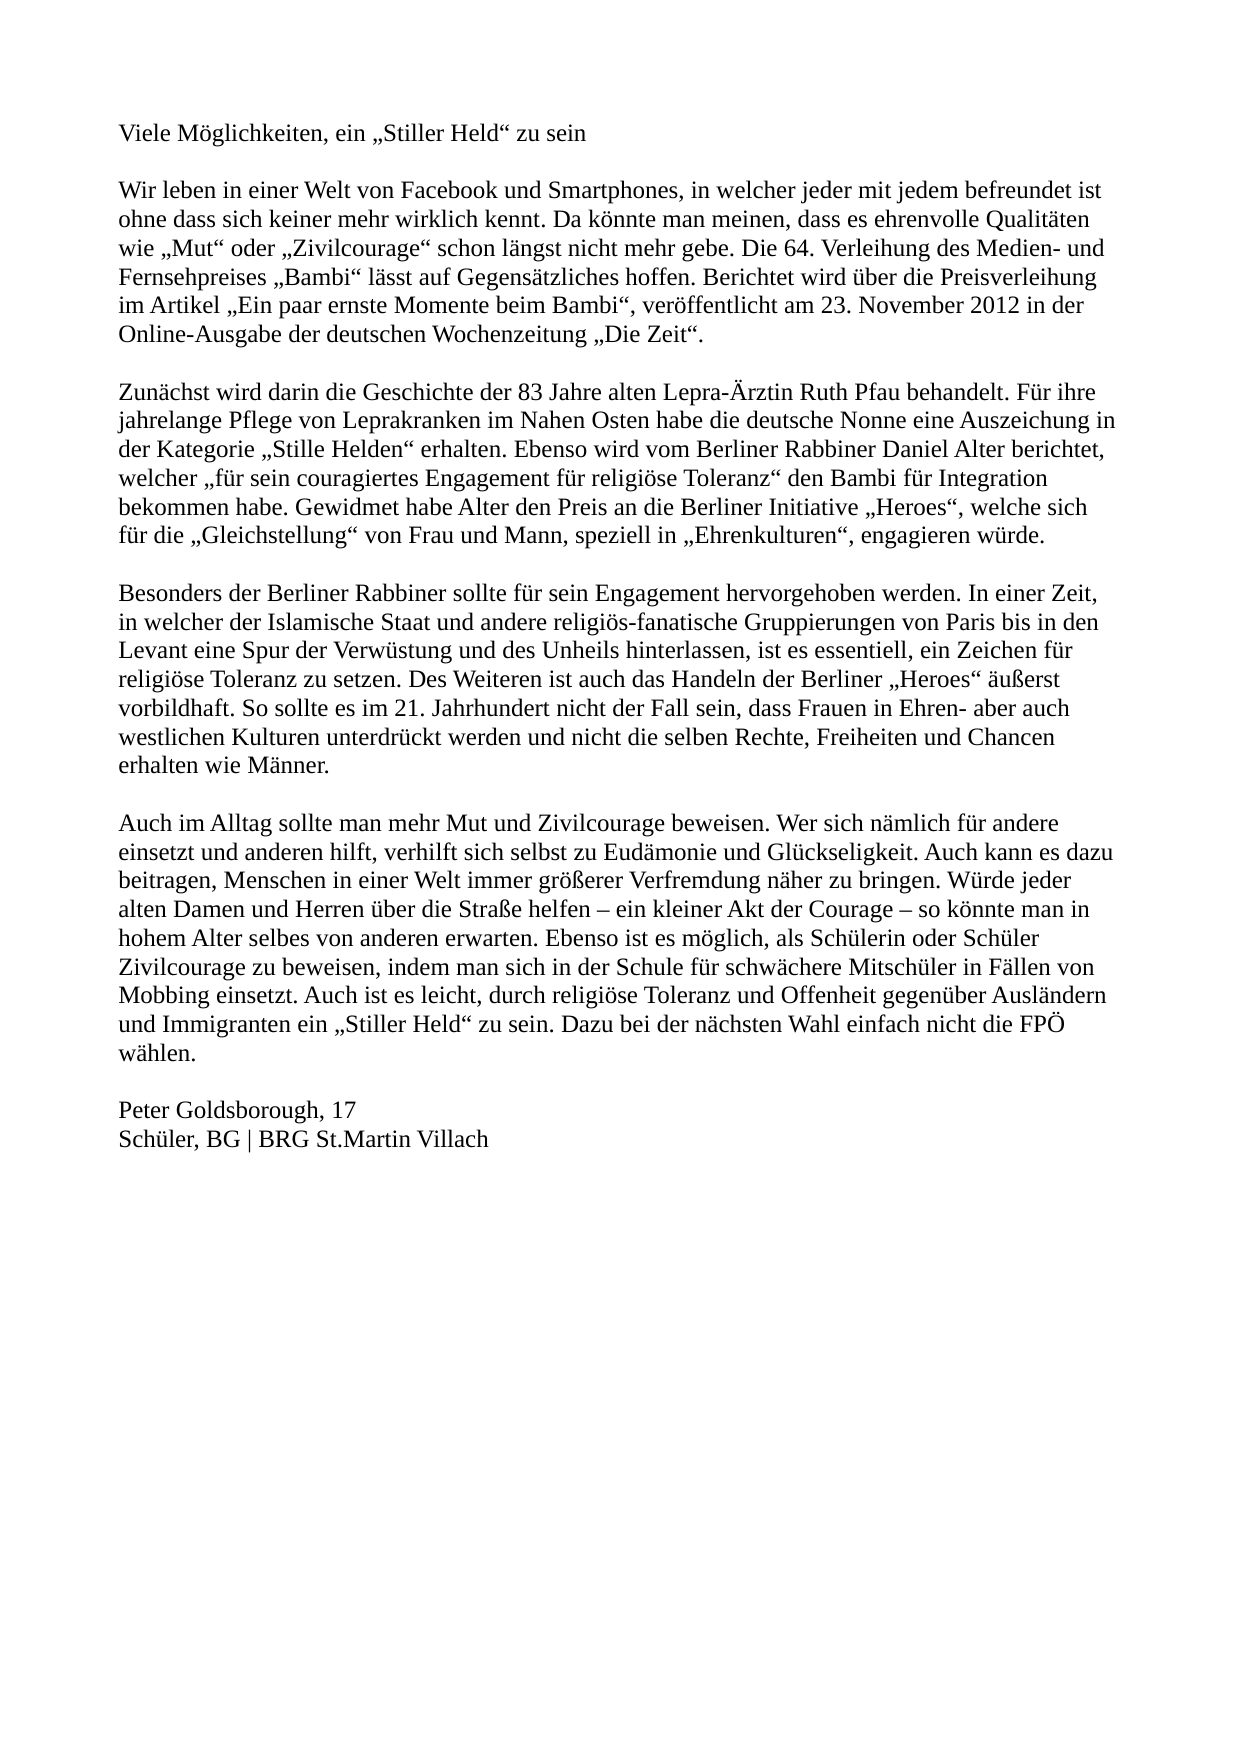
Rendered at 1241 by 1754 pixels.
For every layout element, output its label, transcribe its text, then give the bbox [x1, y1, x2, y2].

text Wir leben in einer Welt von Facebook und Smartphones, in welcher jeder mit jedem befreundet ist ohne dass sich keiner mehr wirklich kennt. Da könnte man meinen, dass es ehrenvolle Qualitäten wie „Mut“ oder „Zivilcourage“ schon längst nicht mehr gebe. Die 64. Verleihung des Medien- und Fernsehpreises „Bambi“ lässt auf Gegensätzliches hoffen. Berichtet wird über die Preisverleihung im Artikel „Ein paar ernste Momente beim Bambi“, veröffentlicht am 23. November 2012 in der Online-Ausgabe der deutschen Wochenzeitung „Die Zeit“. [118, 176, 1122, 348]
text Auch im Alltag sollte man mehr Mut und Zivilcourage beweisen. Wer sich nämlich für andere einsetzt und anderen hilft, verhilft sich selbst zu Eudämonie und Glückseligkeit. Auch kann es dazu beitragen, Menschen in einer Welt immer größerer Verfremdung näher zu bringen. Würde jeder alten Damen und Herren über die Straße helfen – ein kleiner Akt der Courage – so könnte man in hohem Alter selbes von anderen erwarten. Ebenso ist es möglich, als Schülerin oder Schüler Zivilcourage zu beweisen, indem man sich in der Schule für schwächere Mitschüler in Fällen von Mobbing einsetzt. Auch ist es leicht, durch religiöse Toleranz und Offenheit gegenüber Ausländern und Immigranten ein „Stiller Held“ zu sein. Dazu bei der nächsten Wahl einfach nicht die FPÖ wählen. [118, 808, 1122, 1067]
text Besonders der Berliner Rabbiner sollte für sein Engagement hervorgehoben werden. In einer Zeit, in welcher der Islamische Staat und andere religiös-fanatische Gruppierungen von Paris bis in den Levant eine Spur der Verwüstung und des Unheils hinterlassen, ist es essentiell, ein Zeichen für religiöse Toleranz zu setzen. Des Weiteren ist auch das Handeln der Berliner „Heroes“ äußerst vorbildhaft. So sollte es im 21. Jahrhundert nicht der Fall sein, dass Frauen in Ehren- aber auch westlichen Kulturen unterdrückt werden und nicht die selben Rechte, Freiheiten und Chancen erhalten wie Männer. [118, 578, 1122, 779]
text Zunächst wird darin die Geschichte der 83 Jahre alten Lepra-Ärztin Ruth Pfau behandelt. Für ihre jahrelange Pflege von Leprakranken im Nahen Osten habe die deutsche Nonne eine Auszeichung in der Kategorie „Stille Helden“ erhalten. Ebenso wird vom Berliner Rabbiner Daniel Alter berichtet, welcher „für sein couragiertes Engagement für religiöse Toleranz“ den Bambi für Integration bekommen habe. Gewidmet habe Alter den Preis an die Berliner Initiative „Heroes“, welche sich für die „Gleichstellung“ von Frau und Mann, speziell in „Ehrenkulturen“, engagieren würde. [118, 377, 1122, 549]
text Viele Möglichkeiten, ein „Stiller Held“ zu sein [118, 118, 1122, 147]
text Peter Goldsborough, 17 [118, 1096, 1122, 1124]
text Schüler, BG | BRG St.Martin Villach [118, 1124, 1122, 1153]
